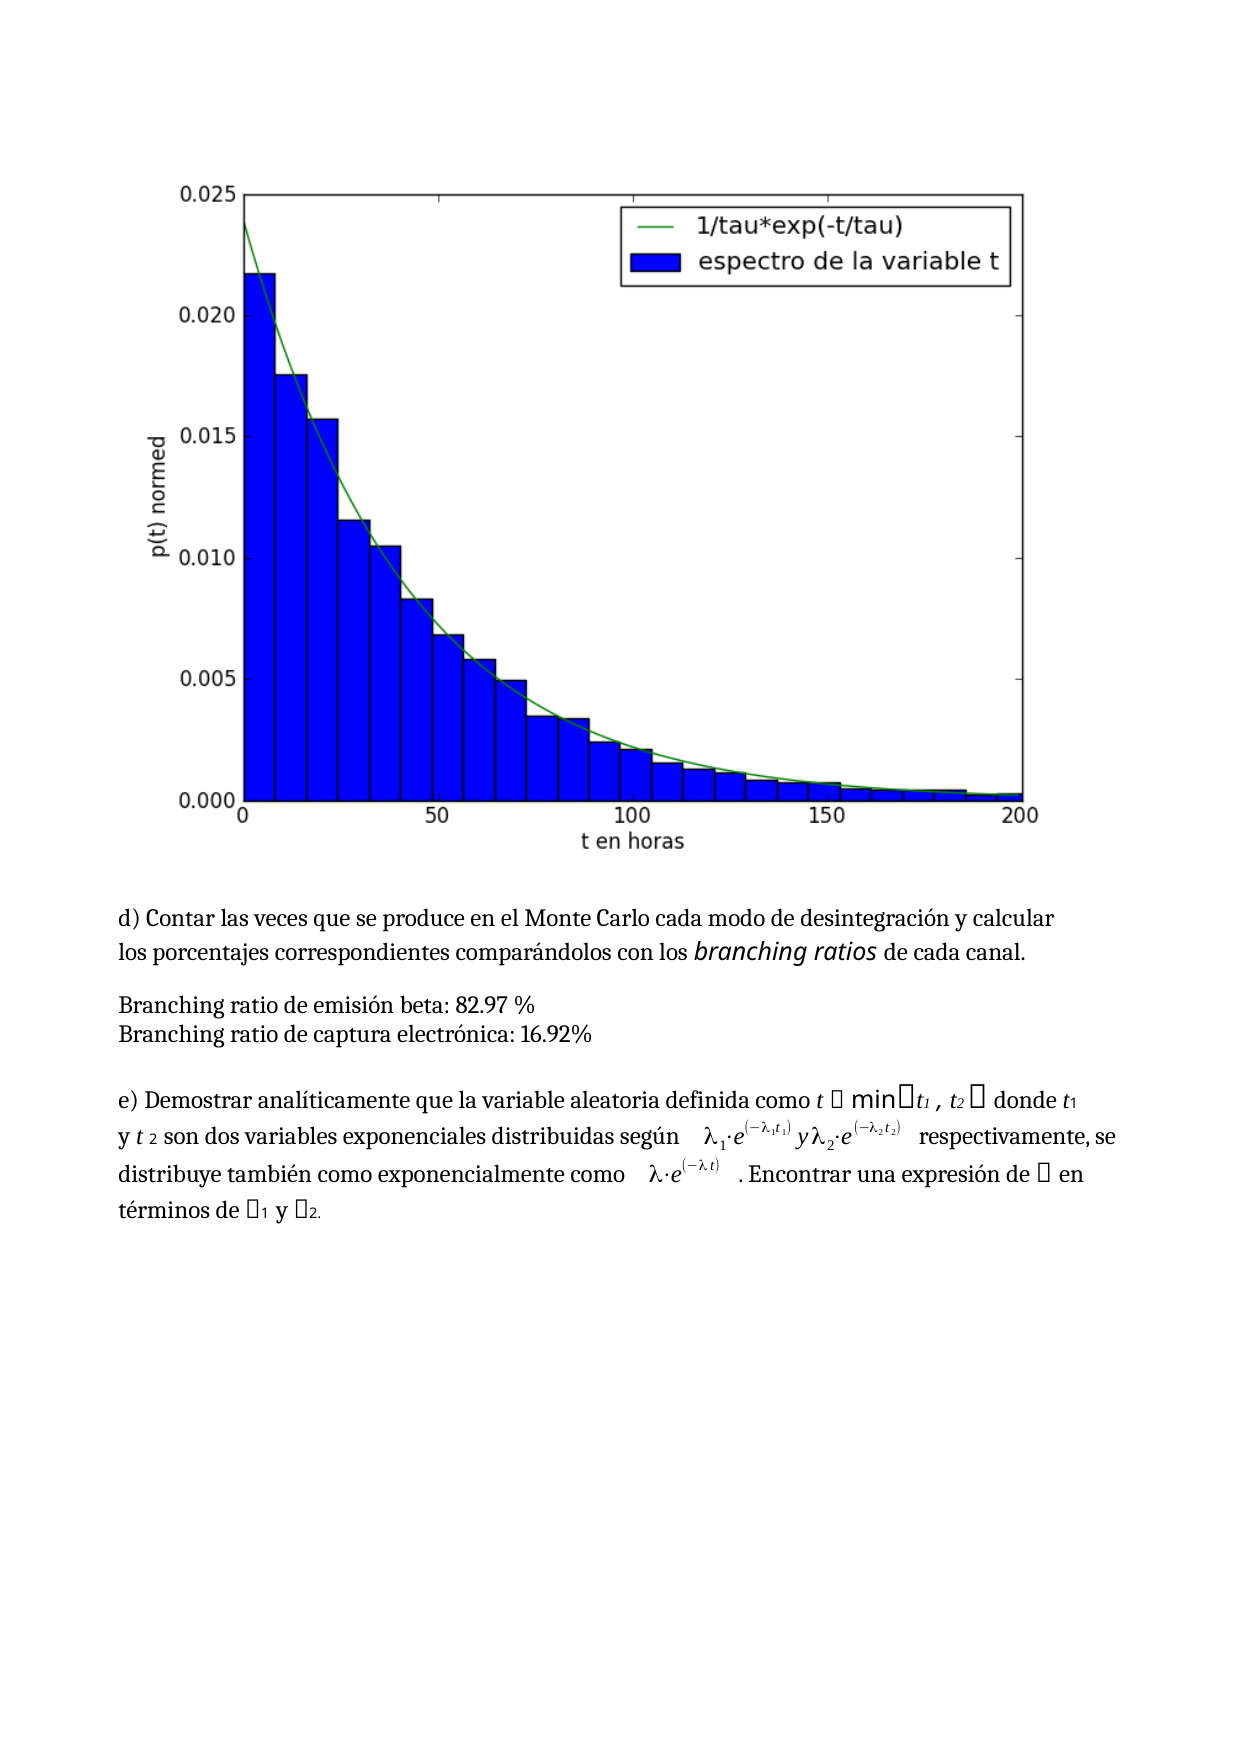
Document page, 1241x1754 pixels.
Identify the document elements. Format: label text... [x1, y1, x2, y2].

text y t 2 son dos variables exponenciales distribuidas según respectivamente, se distribuye también como exponencialmente como . Encontrar una expresión de  en términos de 1 y 2. [118, 1118, 1122, 1226]
text Branching ratio de captura electrónica: 16.92% [118, 1020, 1122, 1049]
text d) Contar las veces que se produce en el Monte Carlo cada modo de desintegración y calcular [118, 904, 1122, 933]
text los porcentajes correspondientes comparándolos con los branching ratios de cada canal. [118, 933, 1122, 967]
text Branching ratio de emisión beta: 82.97 % [118, 991, 1122, 1020]
picture [118, 118, 1122, 876]
text e) Demostrar analíticamente que la variable aleatoria definida como t  mint1 , t2  donde t1 [118, 1073, 1122, 1118]
